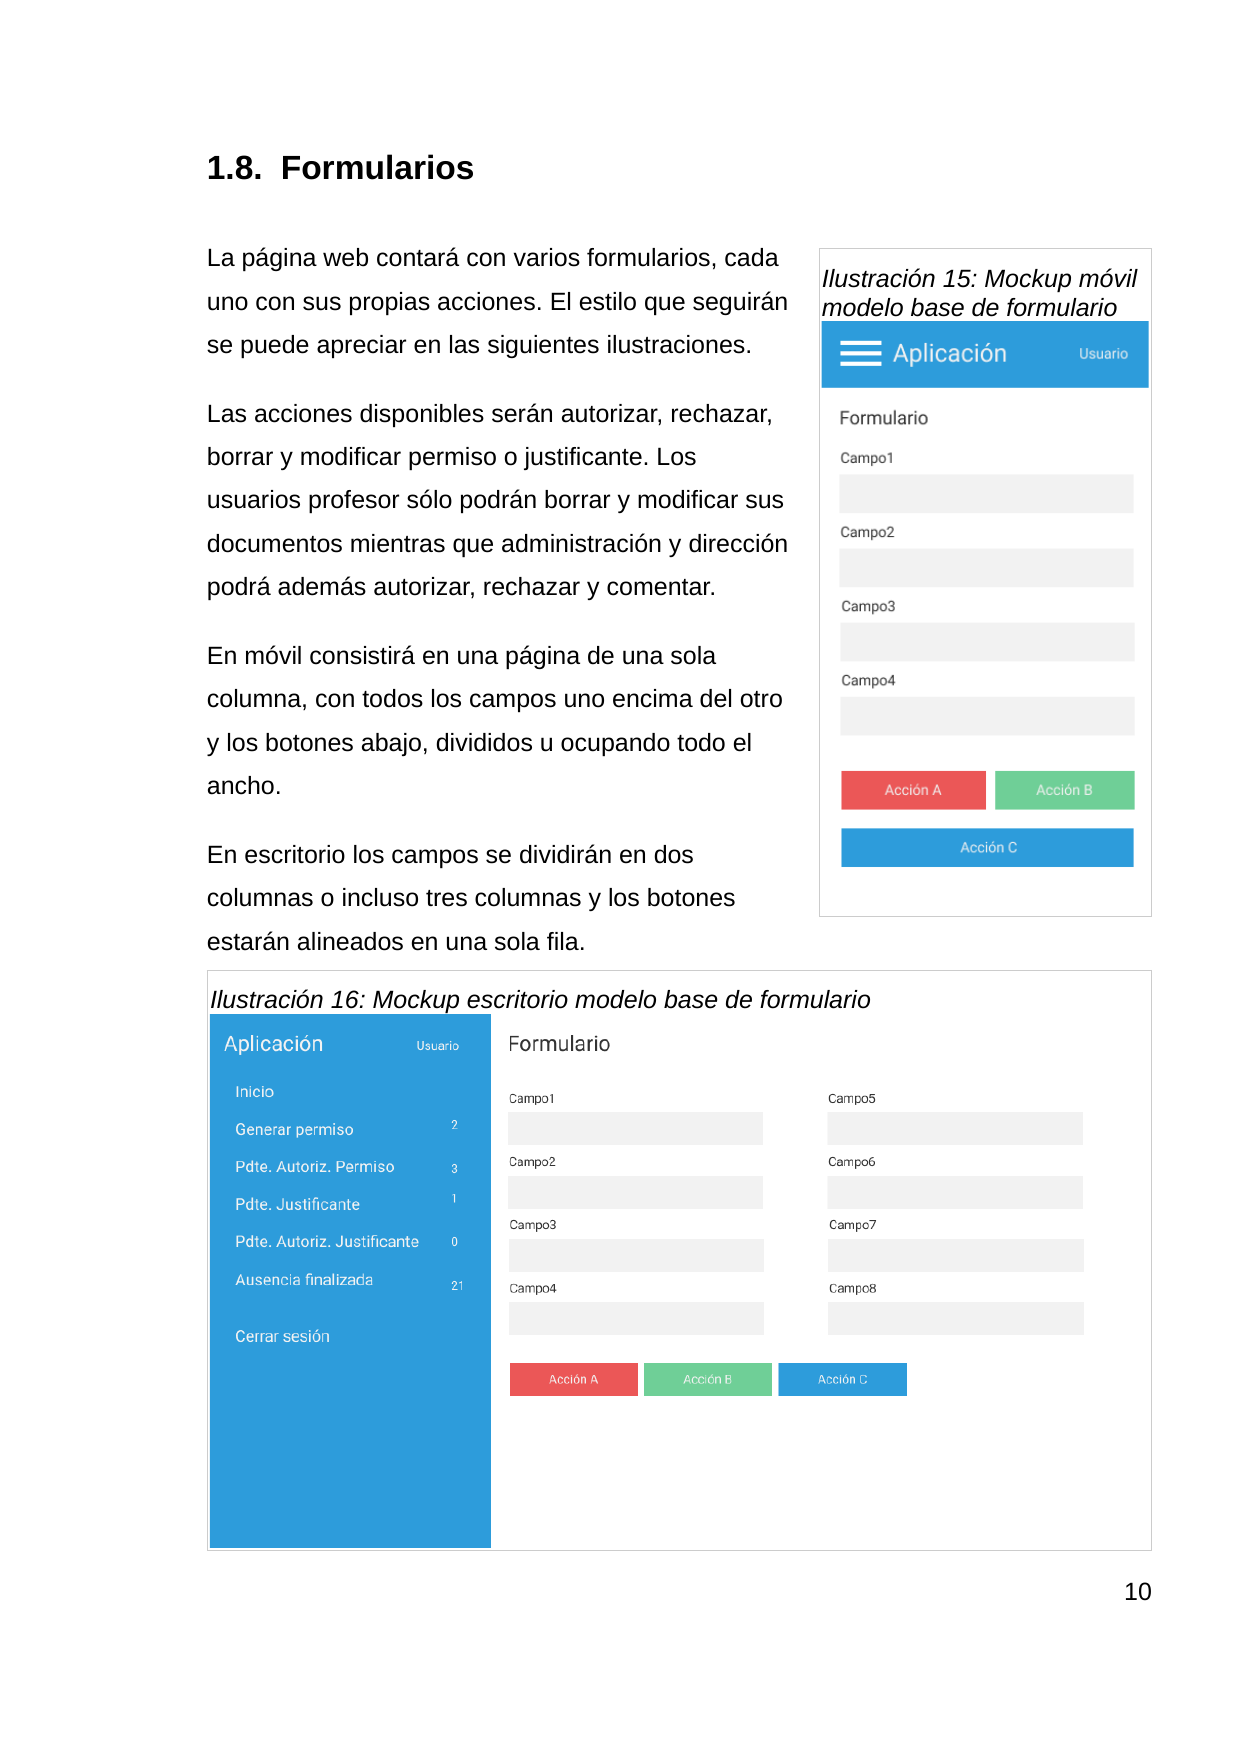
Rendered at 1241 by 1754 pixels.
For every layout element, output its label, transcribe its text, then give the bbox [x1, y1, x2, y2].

text [208, 971, 1151, 1550]
text La página web contará con varios formularios, cada uno con sus propias acciones. El estilo que seguirán se puede apreciar en las siguientes ilustraciones. [207, 243, 1152, 358]
text Ilustración 15: Mockup móvil modelo base de formulario [822, 264, 1149, 321]
text En escritorio los campos se dividirán en dos columnas o incluso tres columnas y los botones estarán alineados en una sola fila. [207, 840, 1152, 955]
text Las acciones disponibles serán autorizar, rechazar, borrar y modificar permiso o justificante. Los usuarios profesor sólo podrán borrar y modificar sus documentos mientras que administración y dirección podrá además autorizar, rechazar y comentar. [207, 399, 819, 600]
picture [821, 321, 1149, 914]
text En móvil consistirá en una página de una sola columna, con todos los campos uno encima del otro y los botones abajo, divididos u ocupando todo el ancho. [207, 641, 819, 799]
text La página web contará con varios formularios, cada uno con sus propias acciones. El estilo que seguirán se puede apreciar en las siguientes ilustraciones. [820, 249, 1151, 916]
picture [209, 1014, 1121, 1548]
subtitle Formularios [207, 148, 1152, 186]
text Ilustración 16: Mockup escritorio modelo base de formulario [210, 985, 1149, 1548]
